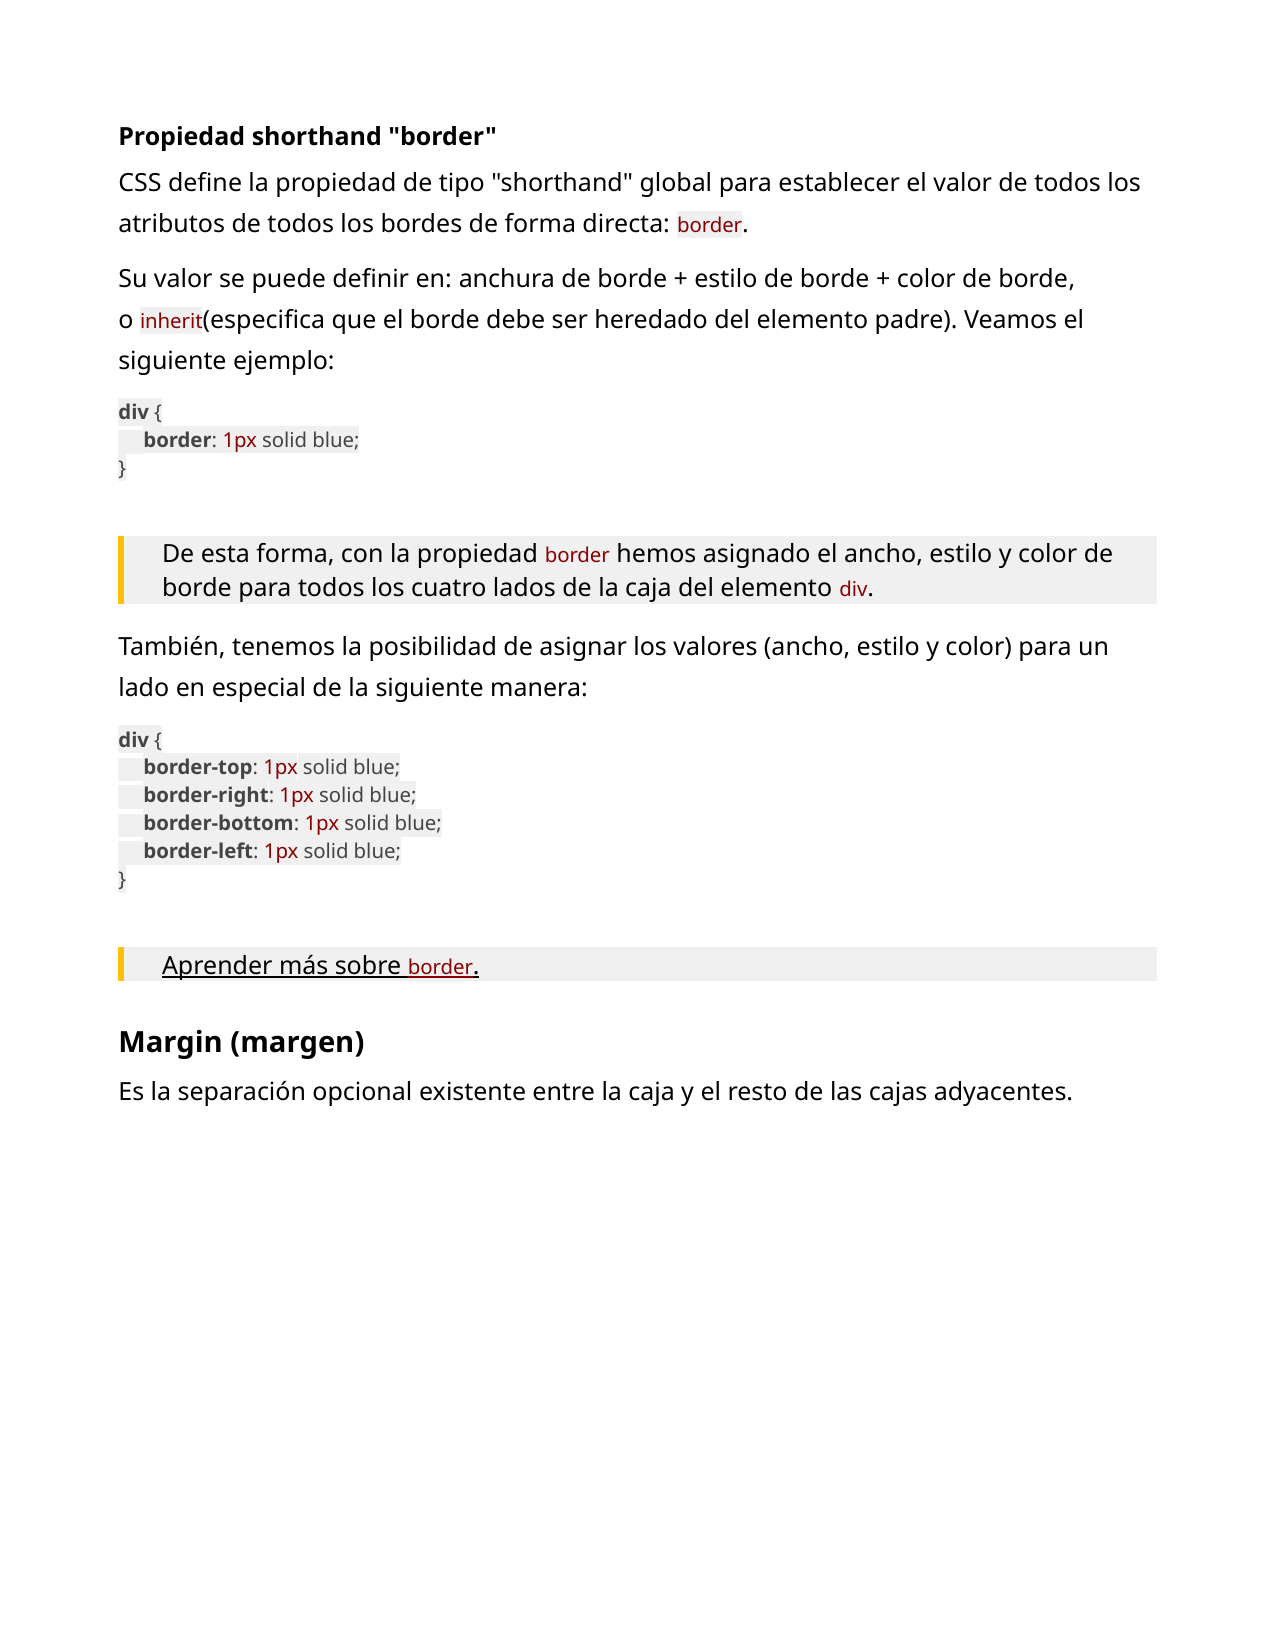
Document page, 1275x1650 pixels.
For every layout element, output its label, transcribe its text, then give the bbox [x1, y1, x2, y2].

text border-bottom: 1px solid blue; [118, 809, 1157, 837]
subtitle Margin (margen) [118, 1021, 1157, 1061]
subtitle Propiedad shorthand "border" [118, 118, 1157, 152]
text CSS define la propiedad de tipo "shorthand" global para establecer el valor de todos los atributos de todos los bordes de forma directa: border. [118, 165, 1157, 239]
text border-top: 1px solid blue; [118, 753, 1157, 781]
text border-left: 1px solid blue; [118, 837, 1157, 865]
text Su valor se puede definir en: anchura de borde + estilo de borde + color de borde, o inherit(especifica que el borde debe ser heredado del elemento padre). Veamos el siguiente ejemplo: [118, 261, 1157, 377]
text border-right: 1px solid blue; [118, 781, 1157, 809]
text De esta forma, con la propiedad border hemos asignado el ancho, estilo y color de borde para todos los cuatro lados de la caja del elemento div. [124, 536, 1157, 604]
text div { [118, 725, 1157, 753]
text También, tenemos la posibilidad de asignar los valores (ancho, estilo y color) para un lado en especial de la siguiente manera: [118, 629, 1157, 704]
text Aprender más sobre border. [124, 947, 1157, 981]
text Es la separación opcional existente entre la caja y el resto de las cajas adyacentes. [118, 1073, 1157, 1107]
text } [118, 454, 1157, 481]
text } [118, 865, 1157, 893]
text div { [118, 398, 1157, 426]
text border: 1px solid blue; [118, 426, 1157, 454]
